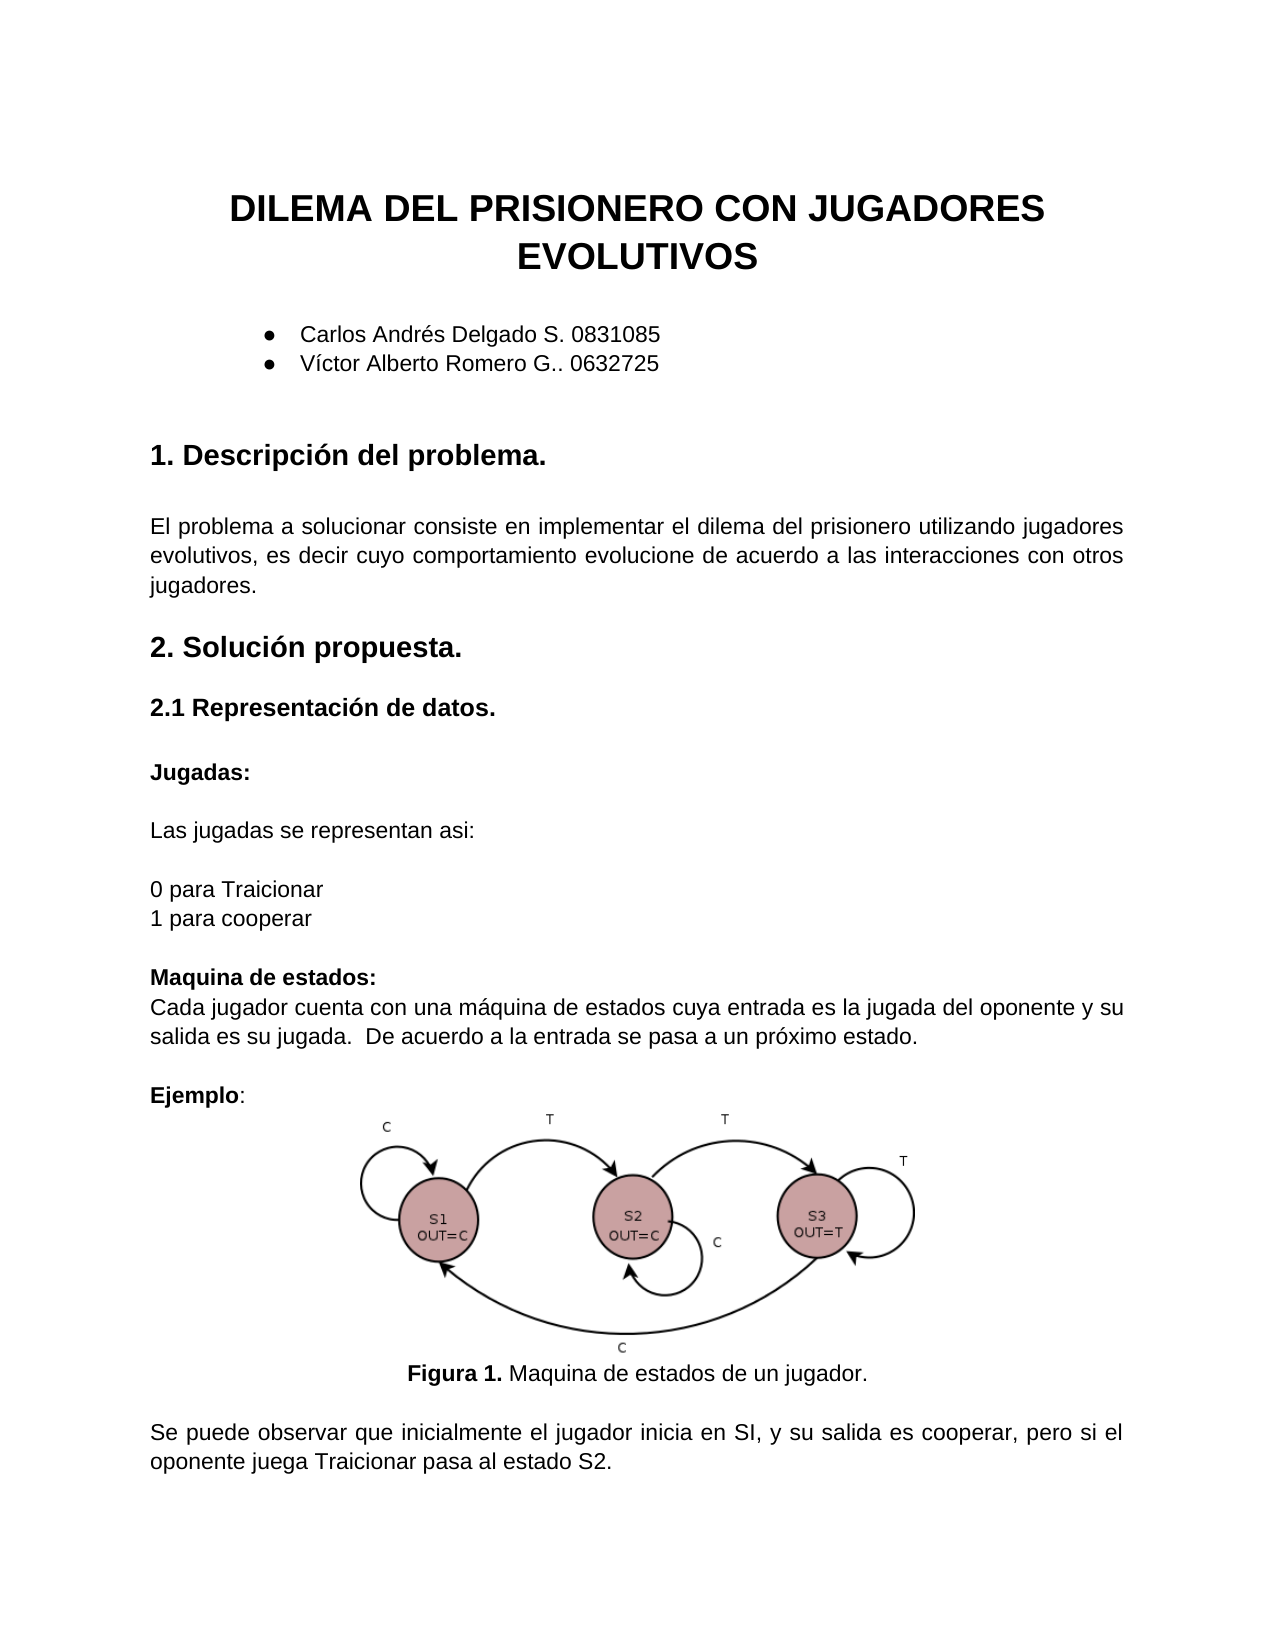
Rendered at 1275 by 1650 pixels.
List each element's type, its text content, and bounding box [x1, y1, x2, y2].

subtitle 2. Solución propuesta. [150, 631, 1125, 664]
text Las jugadas se representan asi: [150, 818, 1125, 843]
subtitle 1. Descripción del problema. [150, 439, 1125, 471]
text 0 para Traicionar [150, 877, 1125, 902]
text 1 para cooperar [150, 906, 1125, 932]
text Figura 1. Maquina de estados de un jugador. [150, 1361, 1125, 1386]
text Maquina de estados: [150, 965, 1125, 990]
text Cada jugador cuenta con una máquina de estados cuya entrada es la jugada del oponente y su salida es su jugada. De acuerdo a la entrada se pasa a un próximo estado. [150, 994, 1125, 1049]
text El problema a solucionar consiste en implementar el dilema del prisionero utilizando jugadores evolutivos, es decir cuyo comportamiento evolucione de acuerdo a las interacciones con otros jugadores. [150, 514, 1125, 598]
subtitle 2.1 Representación de datos. [150, 693, 1125, 721]
text Jugadas: [150, 759, 1125, 785]
list Carlos Andrés Delgado S. 0831085 [262, 321, 1125, 347]
picture [360, 1111, 915, 1357]
list Víctor Alberto Romero G.. 0632725 [262, 351, 1125, 376]
text Ejemplo: [150, 1082, 1125, 1108]
text Se puede observar que inicialmente el jugador inicia en SI, y su salida es cooperar, pero si el oponente juega Traicionar pasa al estado S2. [150, 1419, 1125, 1474]
subtitle DILEMA DEL PRISIONERO CON JUGADORES EVOLUTIVOS [150, 187, 1125, 277]
